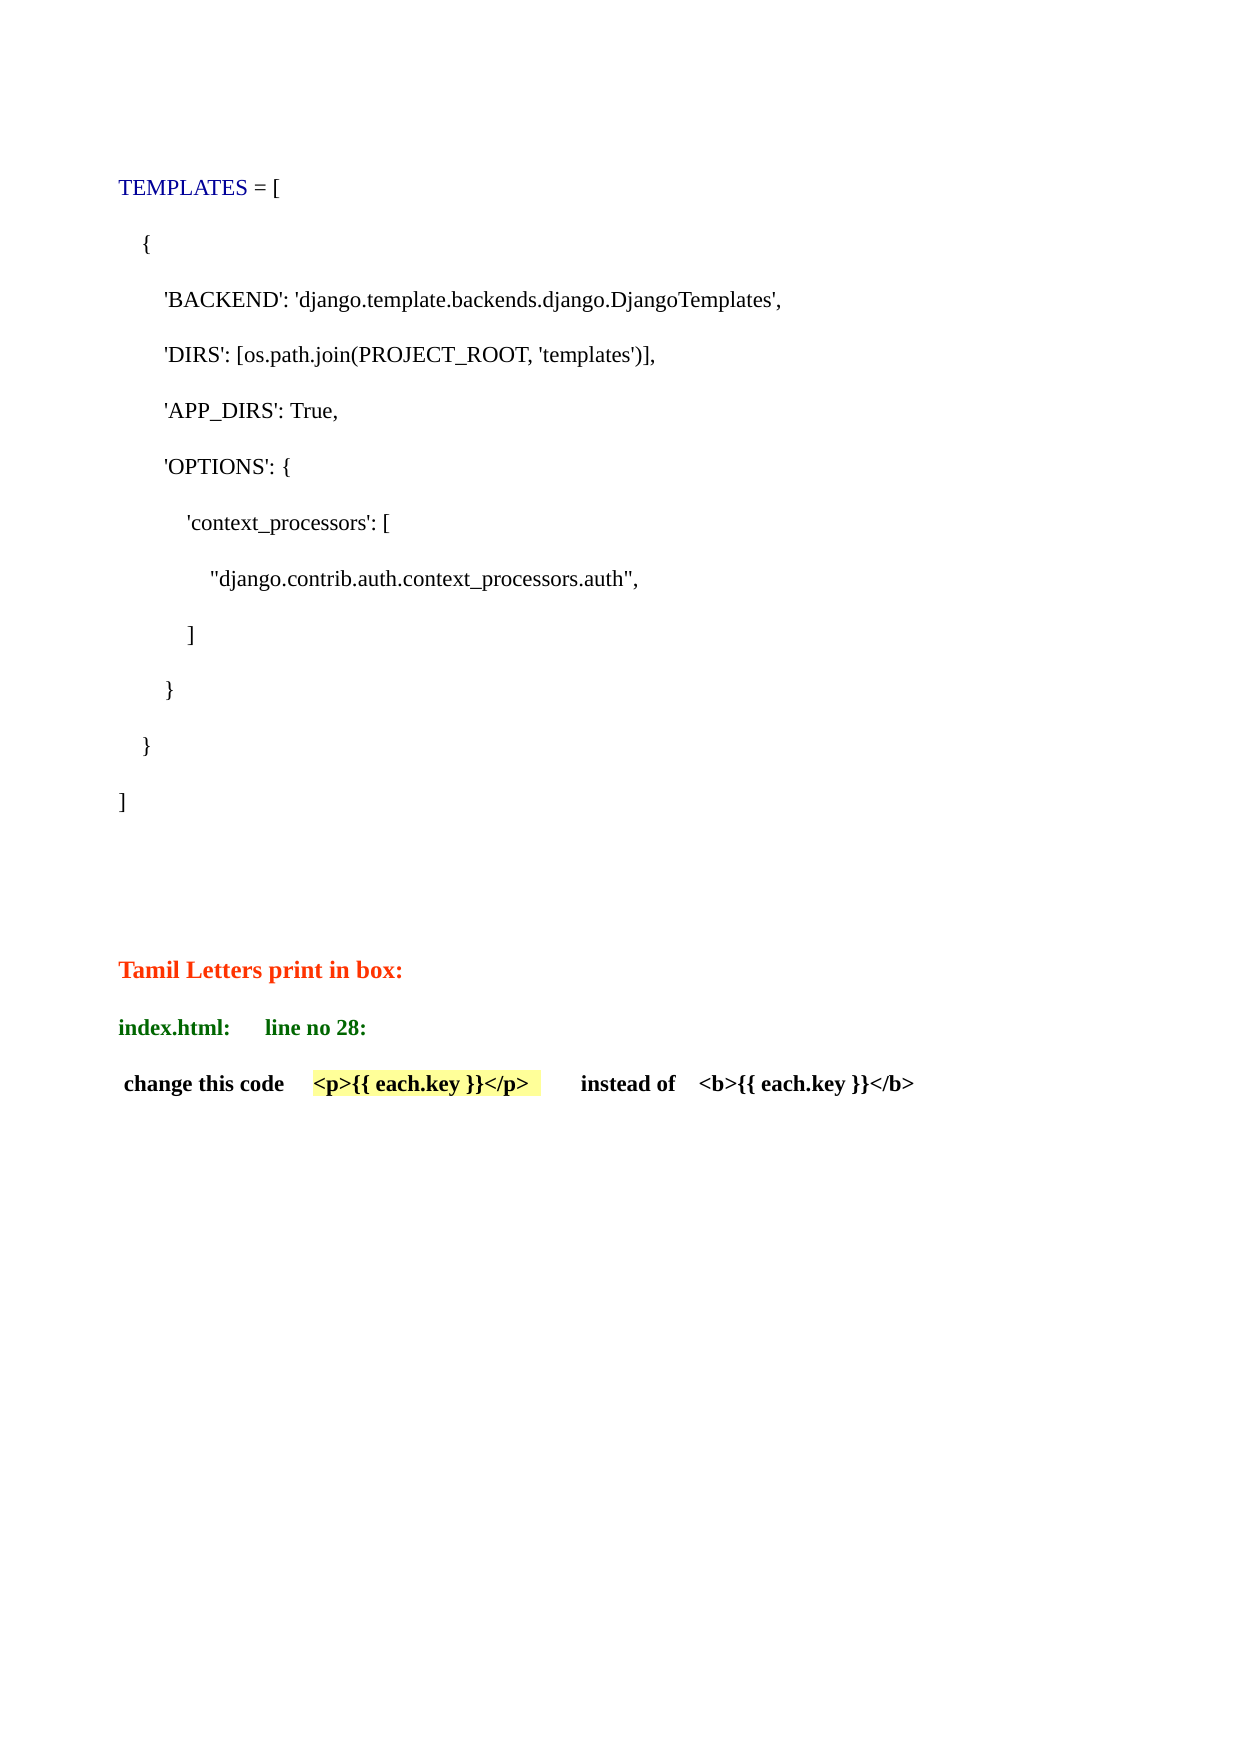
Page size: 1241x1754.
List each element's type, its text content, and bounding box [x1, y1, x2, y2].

text Tamil Letters print in box: [118, 956, 1122, 984]
text change this code <p>{{ each.key }}</p> instead of <b>{{ each.key }}</b> [118, 1070, 1122, 1096]
text } [118, 676, 1122, 703]
text 'DIRS': [os.path.join(PROJECT_ROOT, 'templates')], [118, 341, 1122, 368]
text index.html: line no 28: [118, 1014, 1122, 1040]
text 'APP_DIRS': True, [118, 397, 1122, 424]
text } [118, 732, 1122, 759]
text 'context_processors': [ [118, 509, 1122, 535]
text ] [118, 621, 1122, 647]
text 'BACKEND': 'django.template.backends.django.DjangoTemplates', [118, 286, 1122, 312]
text { [118, 230, 1122, 256]
text TEMPLATES = [ [118, 174, 1122, 200]
text ] [118, 788, 1122, 814]
text "django.contrib.auth.context_processors.auth", [118, 565, 1122, 591]
text 'OPTIONS': { [118, 453, 1122, 479]
